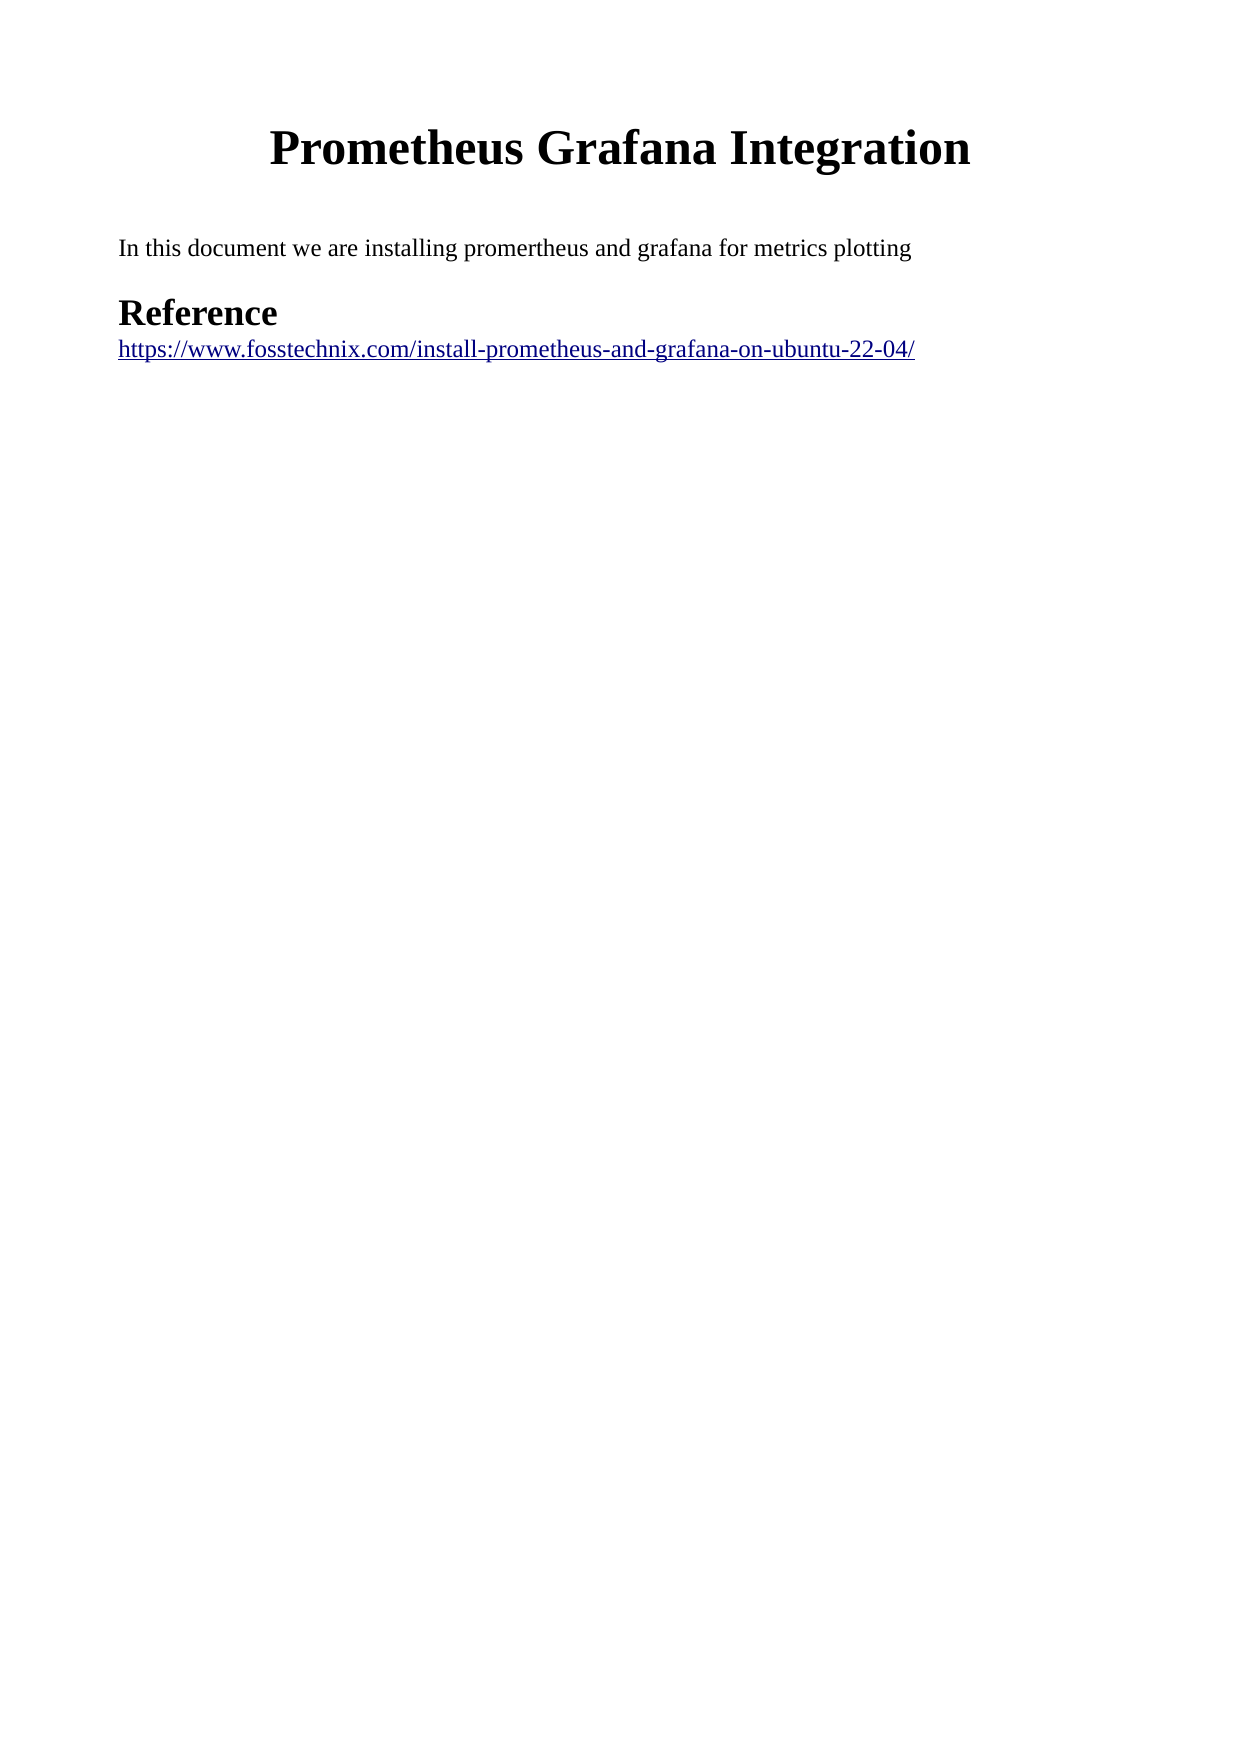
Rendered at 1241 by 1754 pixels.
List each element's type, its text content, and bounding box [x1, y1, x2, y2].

text In this document we are installing promertheus and grafana for metrics plotting [118, 233, 1122, 262]
text Reference [118, 291, 1122, 334]
text https://www.fosstechnix.com/install-prometheus-and-grafana-on-ubuntu-22-04/ [118, 334, 1122, 362]
text Prometheus Grafana Integration [118, 118, 1122, 176]
